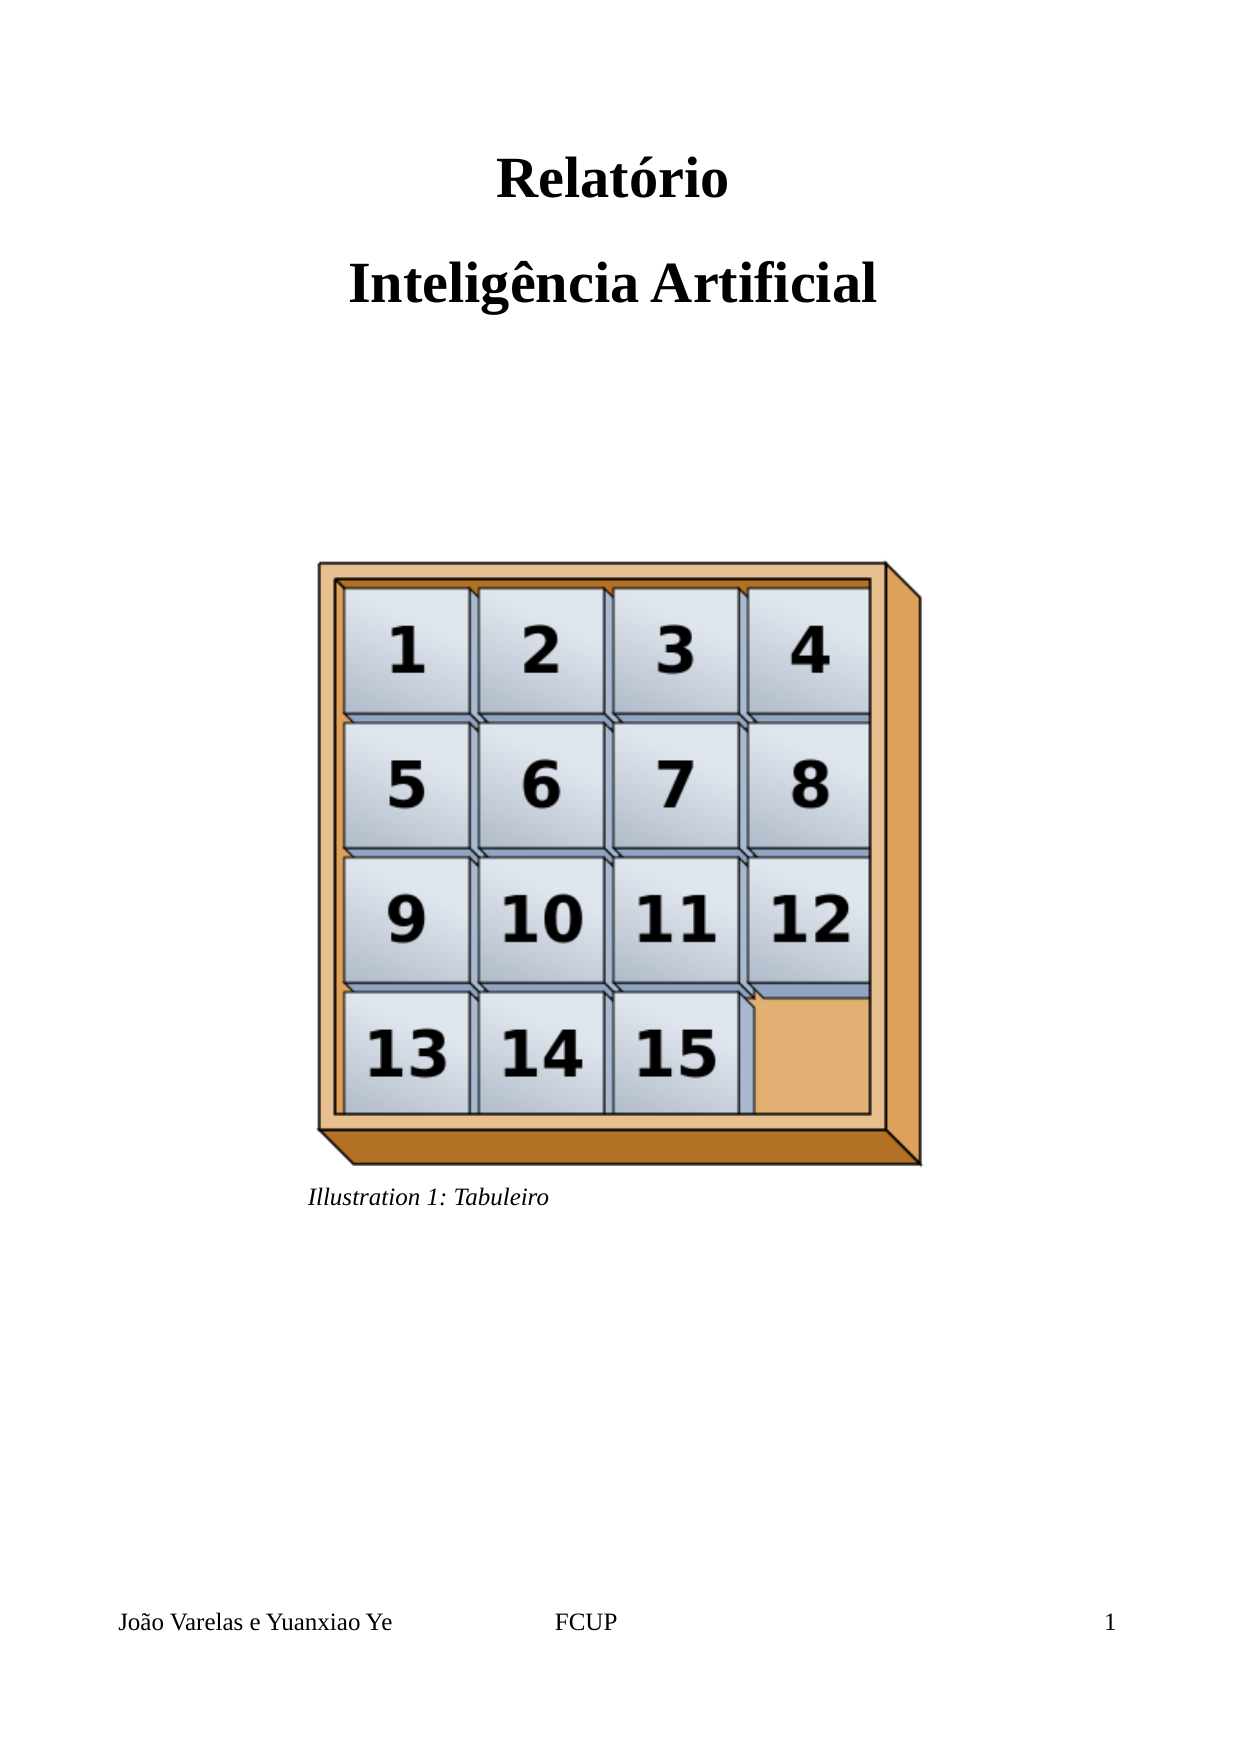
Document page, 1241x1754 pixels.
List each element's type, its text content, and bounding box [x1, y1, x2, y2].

title Relatório [118, 143, 1122, 210]
text Illustration 1: Tabuleiro [308, 1177, 933, 1210]
picture [307, 551, 933, 1177]
title Inteligência Artificial [118, 248, 1122, 315]
